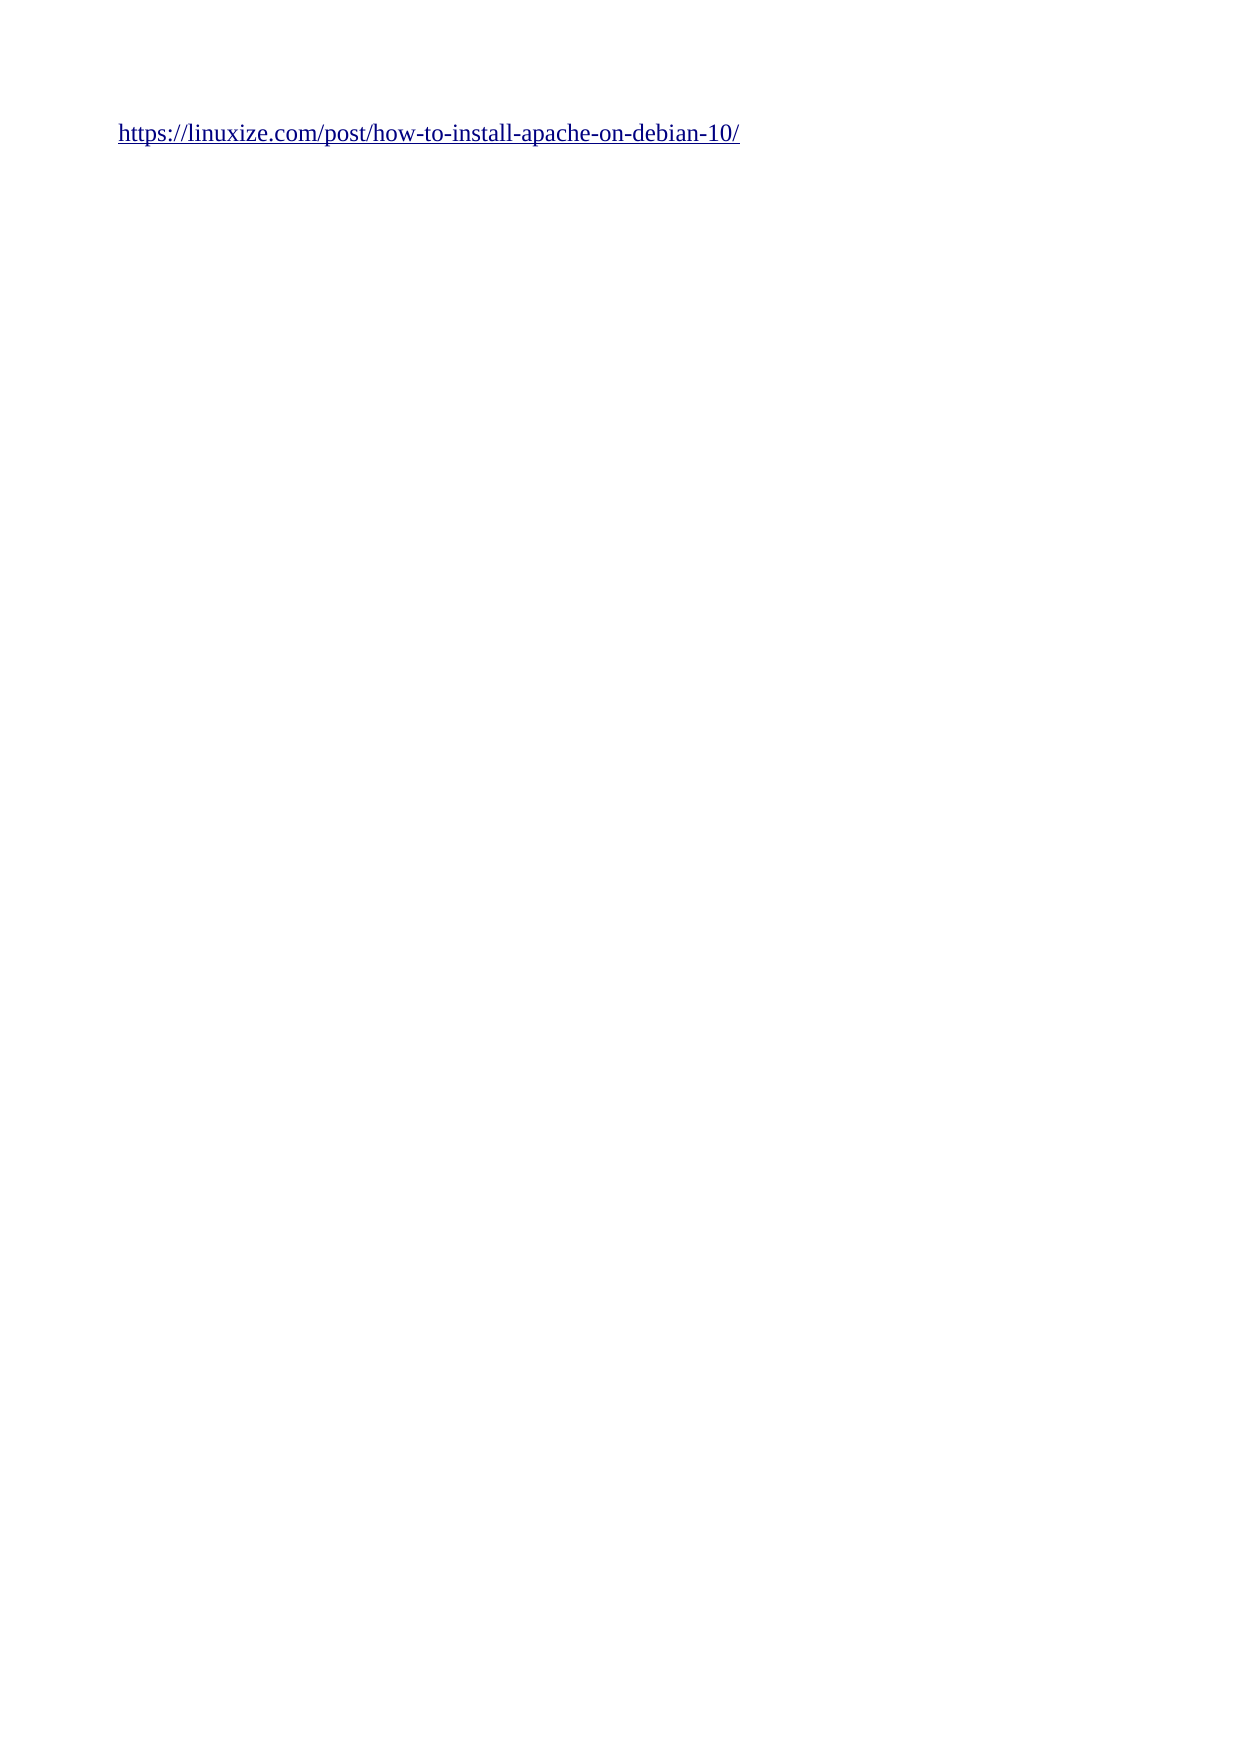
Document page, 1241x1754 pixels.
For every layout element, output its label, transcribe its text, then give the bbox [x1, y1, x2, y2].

text https://linuxize.com/post/how-to-install-apache-on-debian-10/ [118, 118, 1122, 147]
